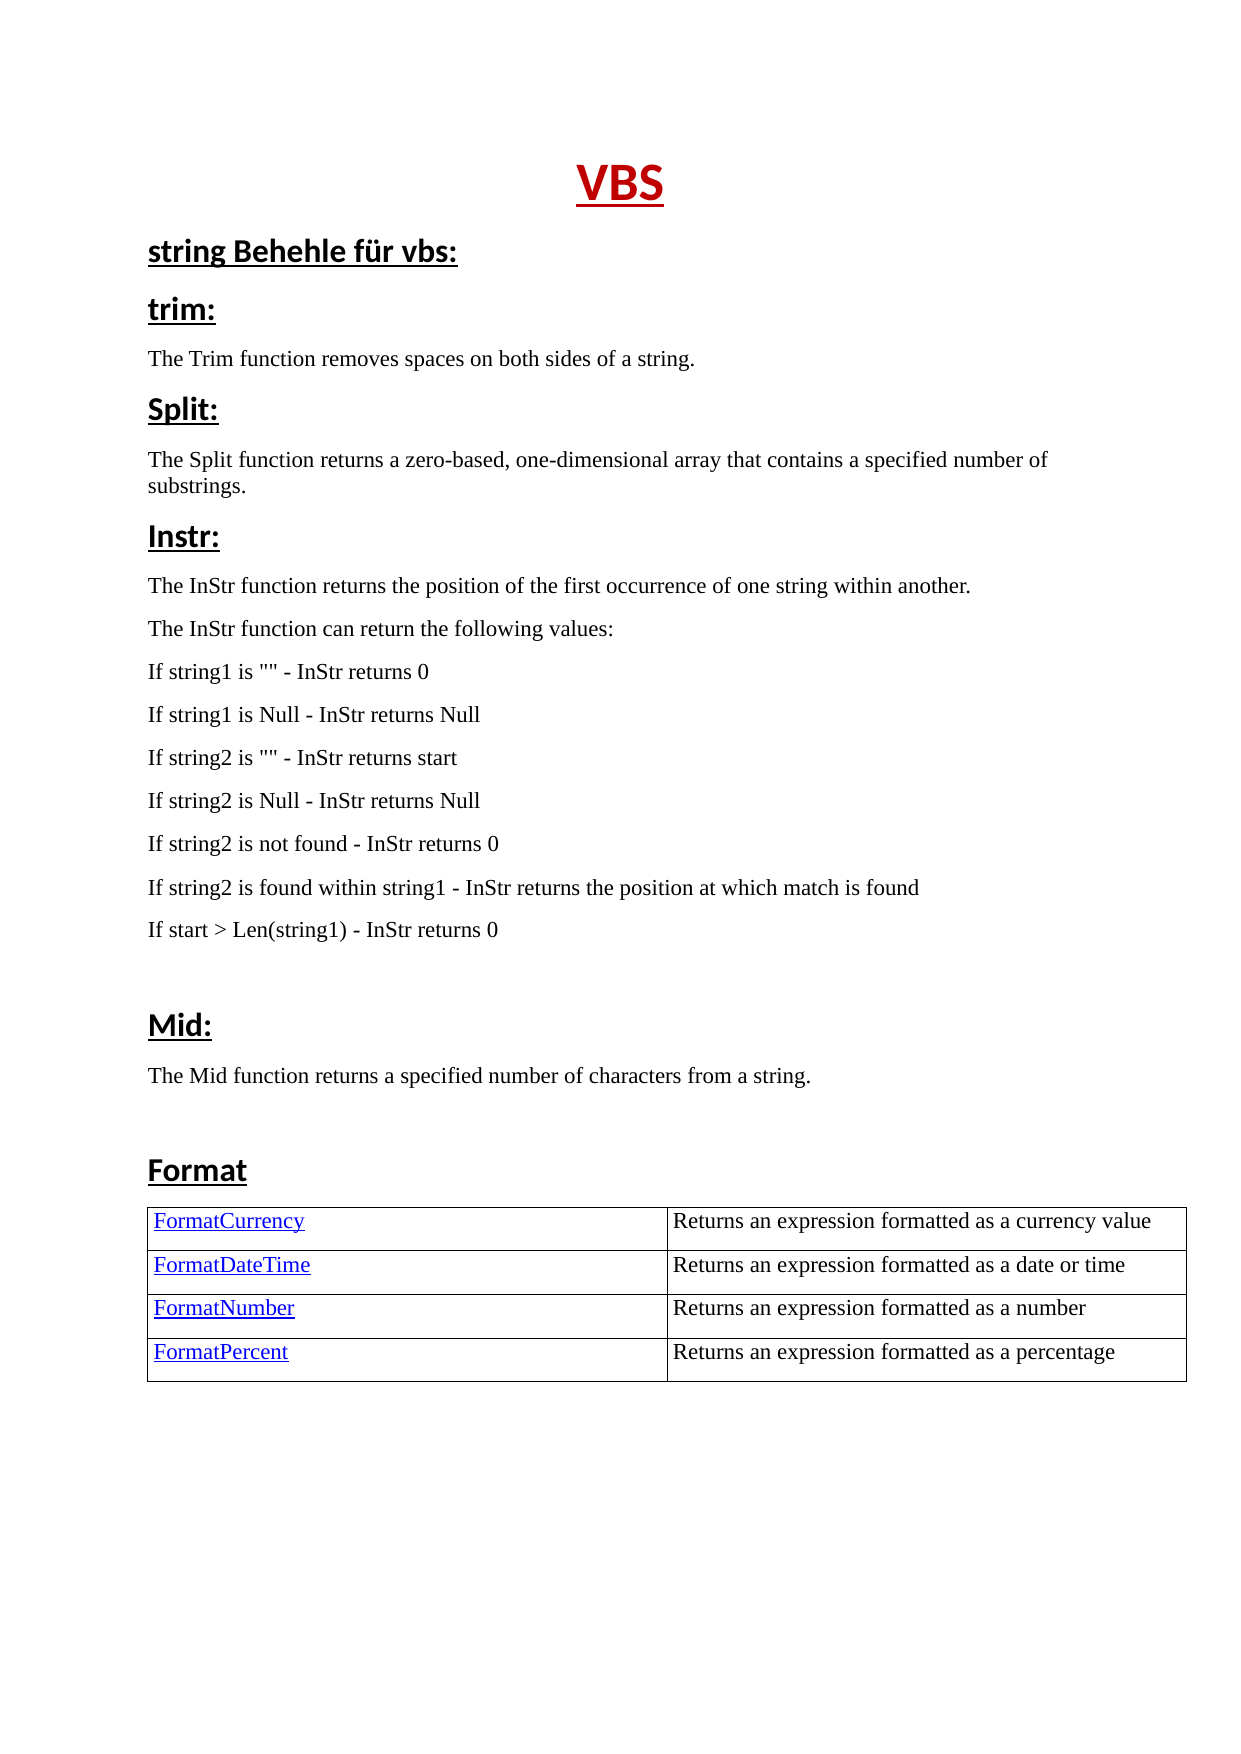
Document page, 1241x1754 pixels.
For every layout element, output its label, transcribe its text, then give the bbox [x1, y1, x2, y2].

table_header Returns an expression formatted as a currency value [668, 1208, 1186, 1250]
text If start > Len(string1) - InStr returns 0 [148, 917, 1093, 943]
table_header FormatCurrency [148, 1208, 667, 1250]
text The Trim function removes spaces on both sides of a string. [148, 345, 1093, 372]
table_cell Returns an expression formatted as a percentage [668, 1339, 1186, 1381]
table_cell Returns an expression formatted as a date or time [668, 1251, 1186, 1294]
text Mid: [148, 1004, 1093, 1045]
text If string2 is found within string1 - InStr returns the position at which match is found [148, 873, 1093, 900]
text If string2 is "" - InStr returns start [148, 744, 1093, 771]
text The InStr function can return the following values: [148, 615, 1093, 642]
text If string2 is Null - InStr returns Null [148, 787, 1093, 814]
text Instr: [148, 515, 1093, 556]
table_cell FormatNumber [148, 1295, 667, 1337]
table_cell FormatPercent [148, 1339, 667, 1381]
text trim: [148, 288, 1093, 328]
text string Behehle für vbs: [148, 230, 1093, 271]
table_cell Returns an expression formatted as a number [668, 1295, 1186, 1337]
text If string1 is Null - InStr returns Null [148, 701, 1093, 728]
text Format [148, 1149, 1093, 1190]
text The InStr function returns the position of the first occurrence of one string within another. [148, 572, 1093, 599]
text The Split function returns a zero-based, one-dimensional array that contains a specified number of substrings. [148, 446, 1093, 498]
text VBS [148, 148, 1093, 214]
text If string2 is not found - InStr returns 0 [148, 831, 1093, 857]
table_cell FormatDateTime [148, 1251, 667, 1294]
text The Mid function returns a specified number of characters from a string. [148, 1062, 1093, 1088]
text If string1 is "" - InStr returns 0 [148, 658, 1093, 685]
text Split: [148, 388, 1093, 429]
